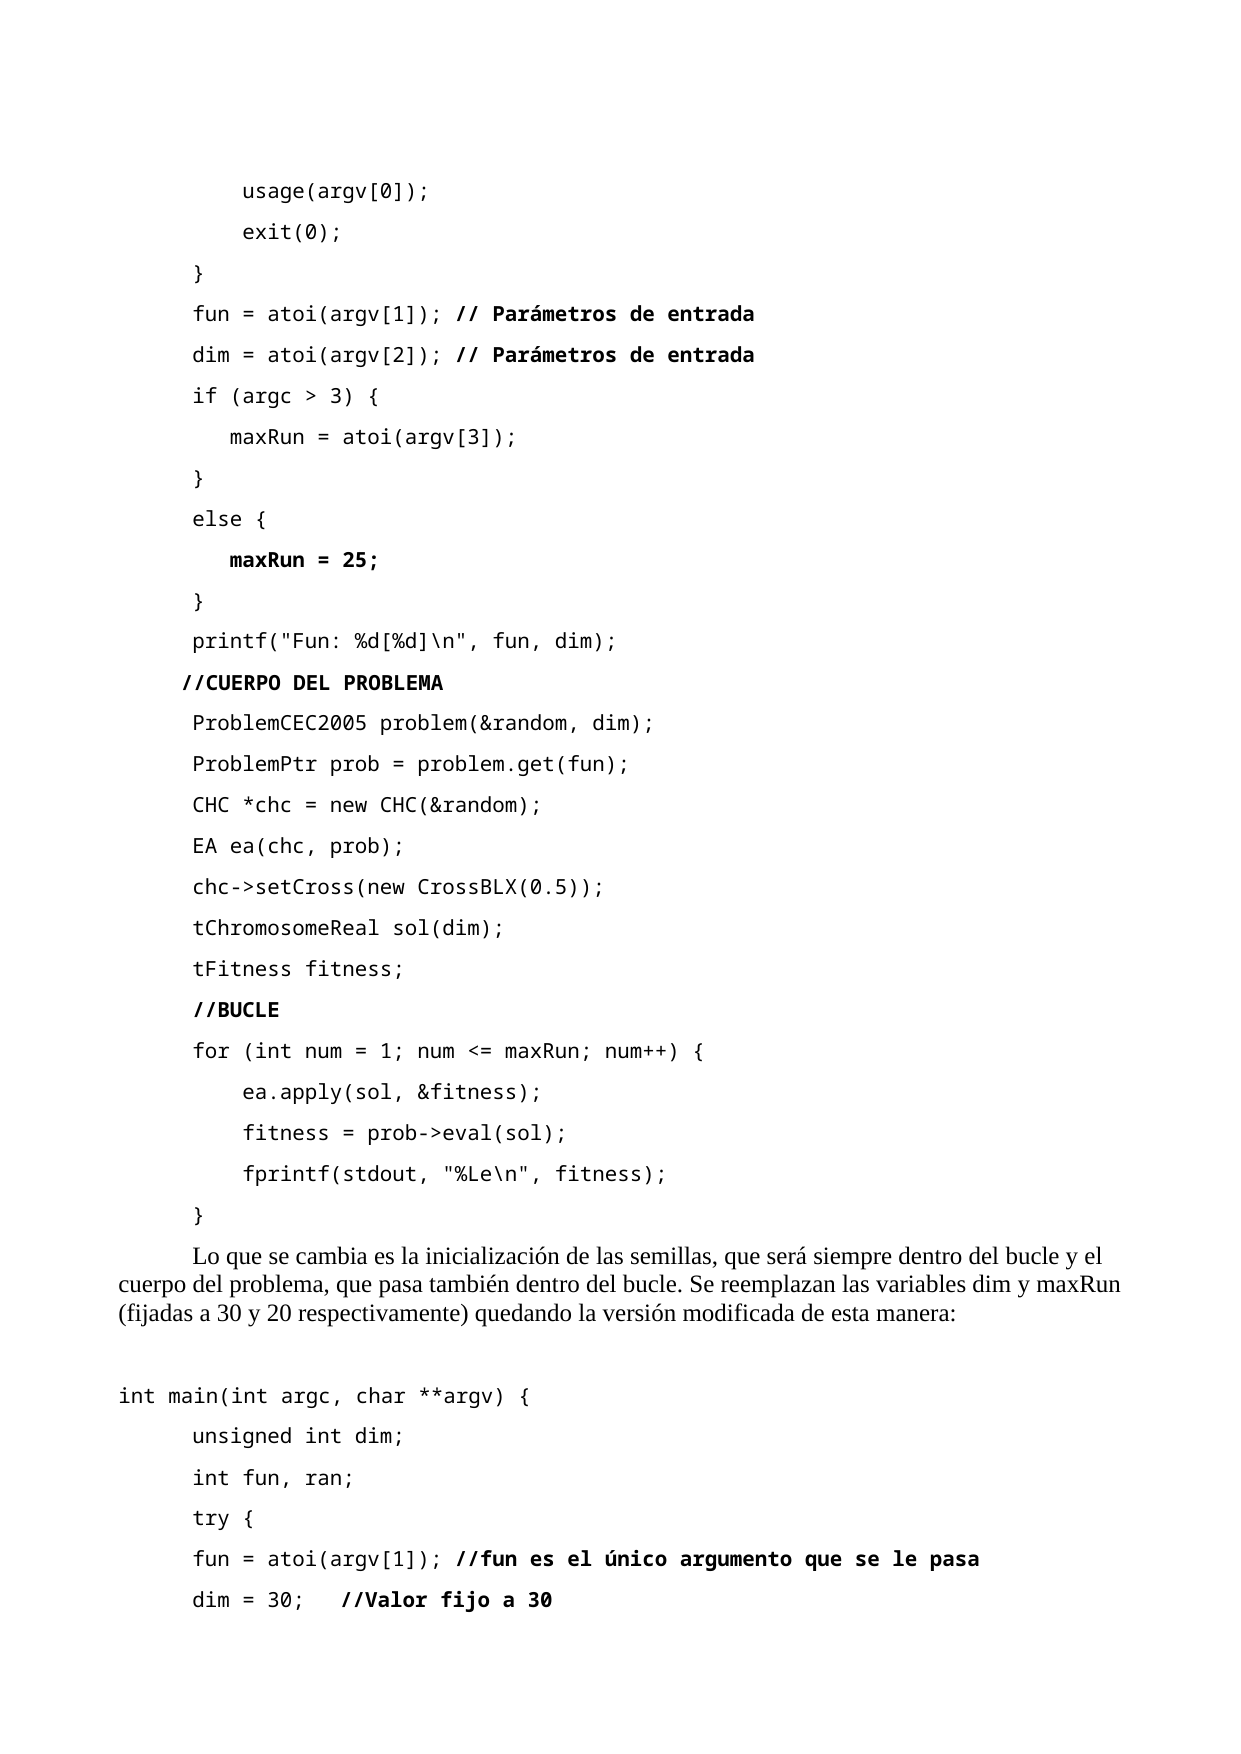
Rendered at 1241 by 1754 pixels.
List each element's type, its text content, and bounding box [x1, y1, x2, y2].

text } [118, 1200, 1122, 1228]
text ProblemCEC2005 problem(&random, dim); [118, 708, 1122, 737]
text fitness = prob->eval(sol); [118, 1118, 1122, 1146]
text ea.apply(sol, &fitness); [118, 1077, 1122, 1105]
text maxRun = 25; [118, 545, 1122, 573]
text for (int num = 1; num <= maxRun; num++) { [118, 1036, 1122, 1064]
text } [118, 586, 1122, 614]
text fprintf(stdout, "%Le\n", fitness); [118, 1159, 1122, 1187]
text } [118, 258, 1122, 287]
text fun = atoi(argv[1]); //fun es el único argumento que se le pasa [118, 1544, 1122, 1573]
text try { [118, 1503, 1122, 1532]
text if (argc > 3) { [118, 381, 1122, 409]
text tChromosomeReal sol(dim); [118, 913, 1122, 942]
text Lo que se cambia es la inicialización de las semillas, que será siempre dentro del bucle y el cuerpo del problema, que pasa también dentro del bucle. Se reemplazan las variables dim y maxRun (fijadas a 30 y 20 respectivamente) quedando la versión modificada de esta manera: [118, 1241, 1122, 1327]
text maxRun = atoi(argv[3]); [118, 422, 1122, 450]
text dim = 30; //Valor fijo a 30 [118, 1585, 1122, 1614]
text int main(int argc, char **argv) { [118, 1381, 1122, 1409]
text int fun, ran; [118, 1463, 1122, 1491]
text chc->setCross(new CrossBLX(0.5)); [118, 872, 1122, 901]
text usage(argv[0]); [118, 176, 1122, 205]
text unsigned int dim; [118, 1422, 1122, 1450]
text } [118, 463, 1122, 491]
text CHC *chc = new CHC(&random); [118, 790, 1122, 819]
text //BUCLE [118, 995, 1122, 1023]
text printf("Fun: %d[%d]\n", fun, dim); [118, 627, 1122, 655]
text EA ea(chc, prob); [118, 831, 1122, 860]
text dim = atoi(argv[2]); // Parámetros de entrada [118, 340, 1122, 368]
text fun = atoi(argv[1]); // Parámetros de entrada [118, 299, 1122, 328]
text //CUERPO DEL PROBLEMA [118, 668, 1122, 696]
text exit(0); [118, 217, 1122, 246]
text else { [118, 504, 1122, 532]
text ProblemPtr prob = problem.get(fun); [118, 749, 1122, 778]
text tFitness fitness; [118, 954, 1122, 983]
